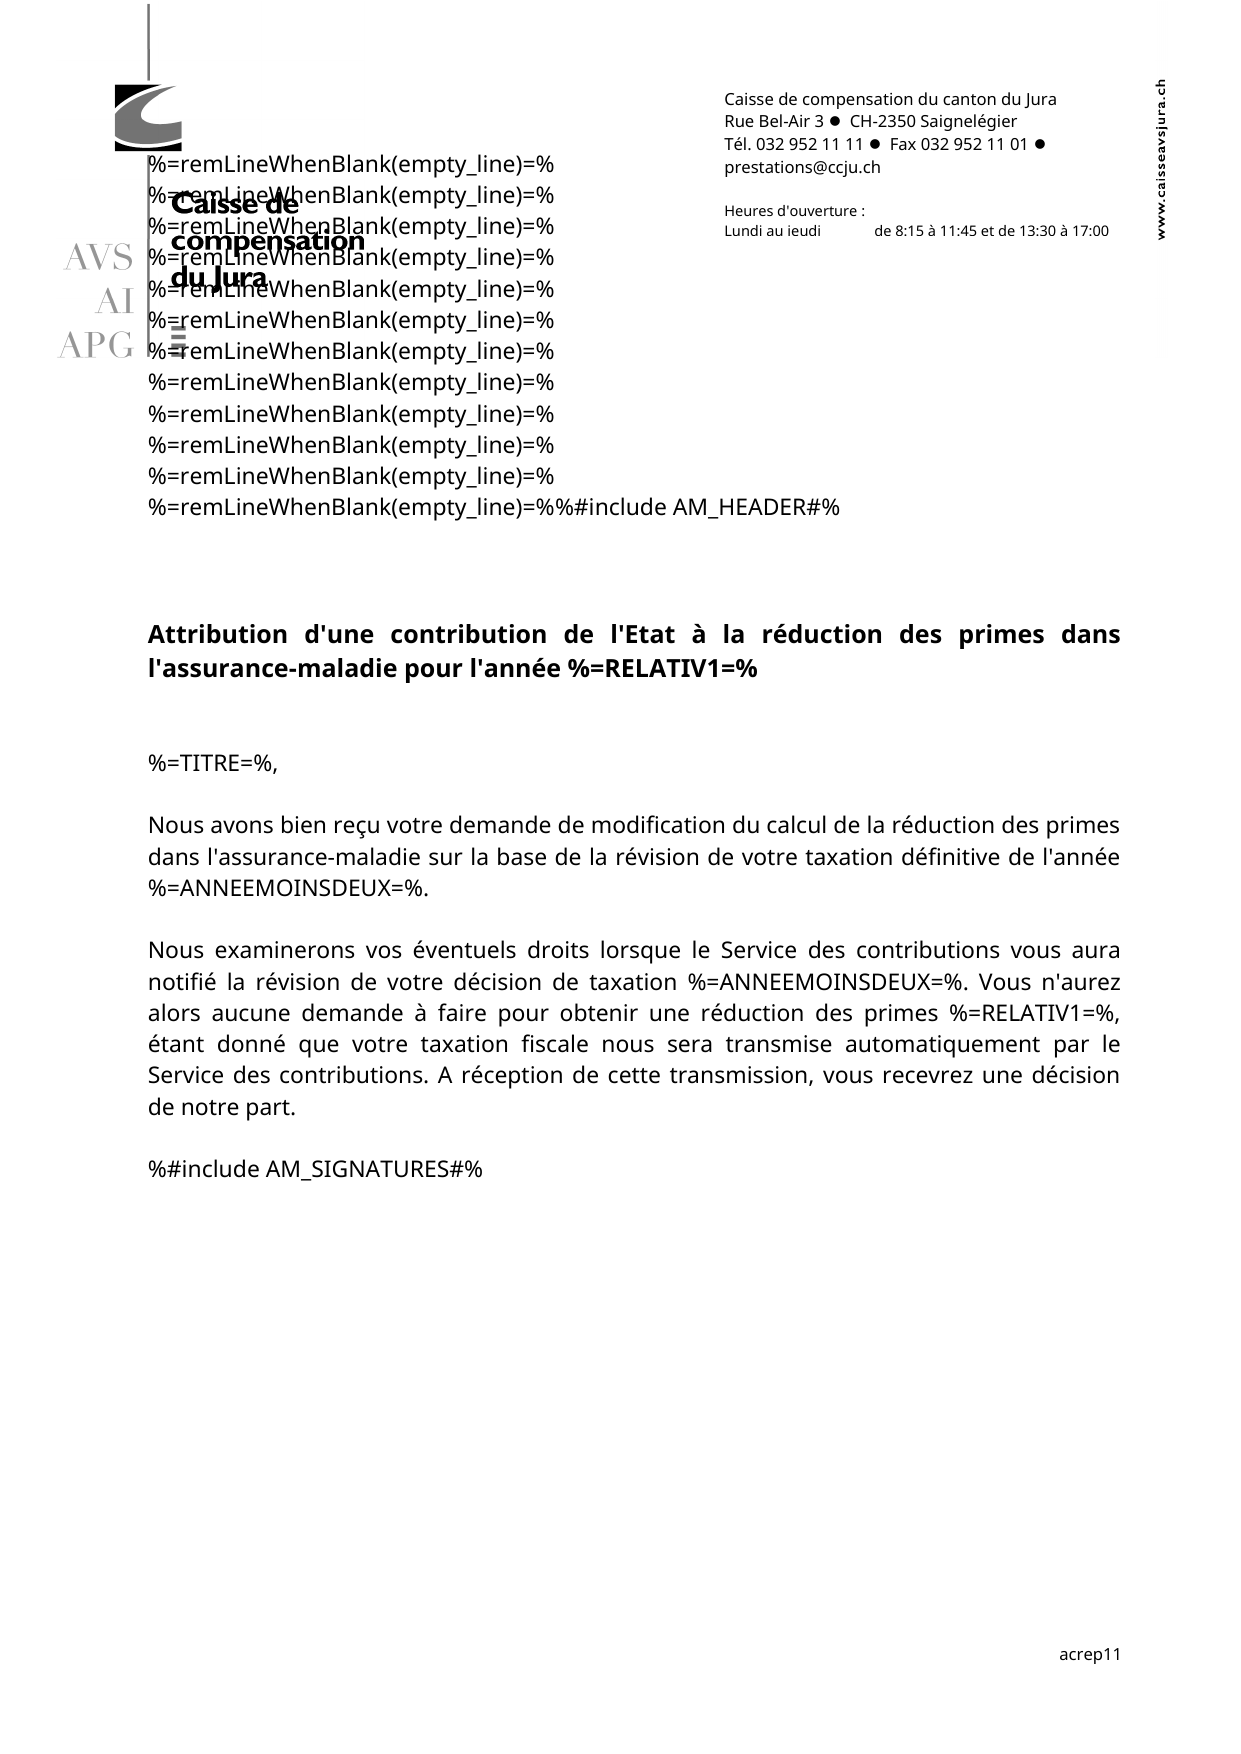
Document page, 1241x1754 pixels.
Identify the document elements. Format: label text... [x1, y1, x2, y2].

text Attribution d'une contribution de l'Etat à la réduction des primes dans l'assurance‑maladie pour l'année %=RELATIV1=% [148, 616, 1122, 684]
picture [56, 1, 365, 358]
picture [206, 348, 212, 358]
text %=remLineWhenBlank(empty_line)=% [148, 429, 1122, 460]
text %=remLineWhenBlank(empty_line)=% [366, 273, 1122, 304]
picture [1155, 1, 1168, 358]
text %=remLineWhenBlank(empty_line)=% [366, 179, 683, 210]
text Nous examinerons vos éventuels droits lorsque le Service des contributions vous aura notifié la révision de votre décision de taxation %=ANNEEMOINSDEUX=%. Vous n'aurez alors aucune demande à faire pour obtenir une réduction des primes %=RELATIV1=%, étant donné que votre taxation fiscale nous sera transmise automatiquement par le Service des contributions. A réception de cette transmission, vous recevrez une décision de notre part. [148, 934, 1122, 1122]
picture [335, 351, 342, 357]
text %#include AM_SIGNATURES#% [148, 1153, 1122, 1184]
text %=remLineWhenBlank(empty_line)=% [148, 398, 1122, 429]
text %=remLineWhenBlank(empty_line)=% [148, 335, 1122, 366]
text Nous avons bien reçu votre demande de modification du calcul de la réduction des primes dans l'assurance-maladie sur la base de la révision de votre taxation définitive de l'année %=ANNEEMOINSDEUX=%. [148, 809, 1122, 903]
picture [275, 346, 282, 358]
text %=remLineWhenBlank(empty_line)=% [366, 148, 683, 179]
text %=remLineWhenBlank(empty_line)=% [366, 241, 1122, 273]
text %=remLineWhenBlank(empty_line)=% [148, 366, 1122, 398]
text %=TITRE=%, [148, 747, 1122, 778]
text %=remLineWhenBlank(empty_line)=%%#include AM_HEADER#% [148, 491, 1122, 523]
picture [294, 348, 300, 358]
picture [335, 344, 342, 350]
text %=remLineWhenBlank(empty_line)=% [148, 460, 1122, 491]
text %=remLineWhenBlank(empty_line)=% [366, 304, 1122, 335]
picture [321, 348, 327, 358]
text %=remLineWhenBlank(empty_line)=% [366, 210, 683, 241]
picture [245, 348, 251, 358]
picture [214, 348, 220, 358]
